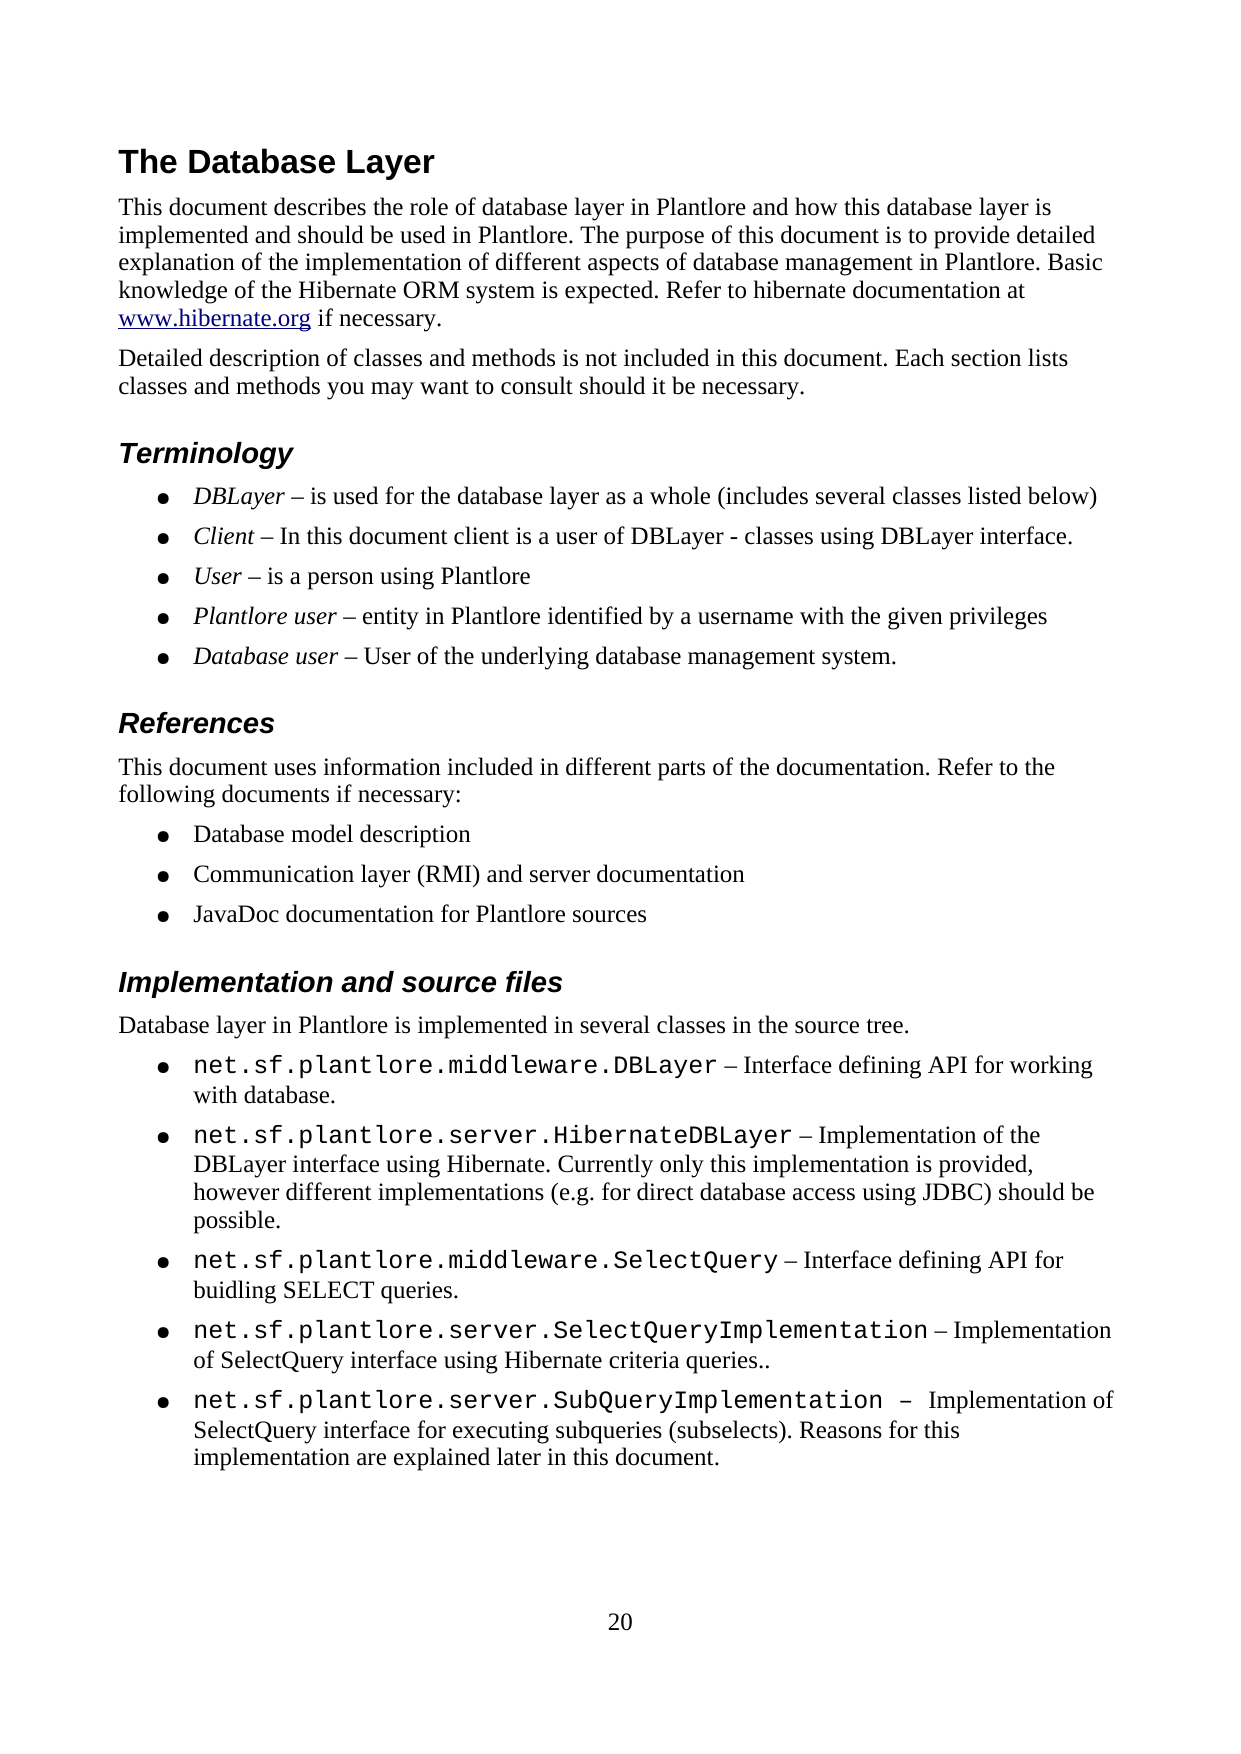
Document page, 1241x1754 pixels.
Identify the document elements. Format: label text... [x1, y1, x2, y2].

text This document describes the role of database layer in Plantlore and how this database layer is implemented and should be used in Plantlore. The purpose of this document is to provide detailed explanation of the implementation of different aspects of database management in Plantlore. Basic knowledge of the Hibernate ORM system is expected. Refer to hibernate documentation at www.hibernate.org if necessary. [118, 193, 1122, 332]
text This document uses information included in different parts of the documentation. Refer to the following documents if necessary: [118, 753, 1122, 808]
list DBLayer – is used for the database layer as a whole (includes several classes listed below) [156, 482, 1122, 510]
text Detailed description of classes and methods is not included in this document. Each section lists classes and methods you may want to consult should it be necessary. [118, 344, 1122, 399]
list Database model description [156, 820, 1122, 848]
subtitle Implementation and source files [118, 966, 1122, 998]
list net.sf.plantlore.server.SelectQueryImplementation – Implementation of SelectQuery interface using Hibernate criteria queries.. [156, 1316, 1122, 1373]
list net.sf.plantlore.middleware.DBLayer – Interface defining API for working with database. [156, 1051, 1122, 1108]
text Database layer in Plantlore is implemented in several classes in the source tree. [118, 1011, 1122, 1038]
subtitle References [118, 707, 1122, 740]
list Communication layer (RMI) and server documentation [156, 861, 1122, 888]
list net.sf.plantlore.middleware.SelectQuery – Interface defining API for buidling SELECT queries. [156, 1246, 1122, 1304]
subtitle Terminology [118, 437, 1122, 469]
subtitle The Database Layer [118, 143, 1122, 181]
list Client – In this document client is a user of DBLayer - classes using DBLayer interface. [156, 522, 1122, 550]
list net.sf.plantlore.server.HibernateDBLayer – Implementation of the DBLayer interface using Hibernate. Currently only this implementation is provided, however different implementations (e.g. for direct database access using JDBC) should be possible. [156, 1121, 1122, 1234]
list JavaDoc documentation for Plantlore sources [156, 901, 1122, 928]
list net.sf.plantlore.server.SubQueryImplementation – Implementation of SelectQuery interface for executing subqueries (subselects). Reasons for this implementation are explained later in this document. [156, 1386, 1122, 1471]
list User – is a person using Plantlore [156, 562, 1122, 590]
list Plantlore user – entity in Plantlore identified by a username with the given privileges [156, 602, 1122, 630]
list Database user – User of the underlying database management system. [156, 642, 1122, 670]
